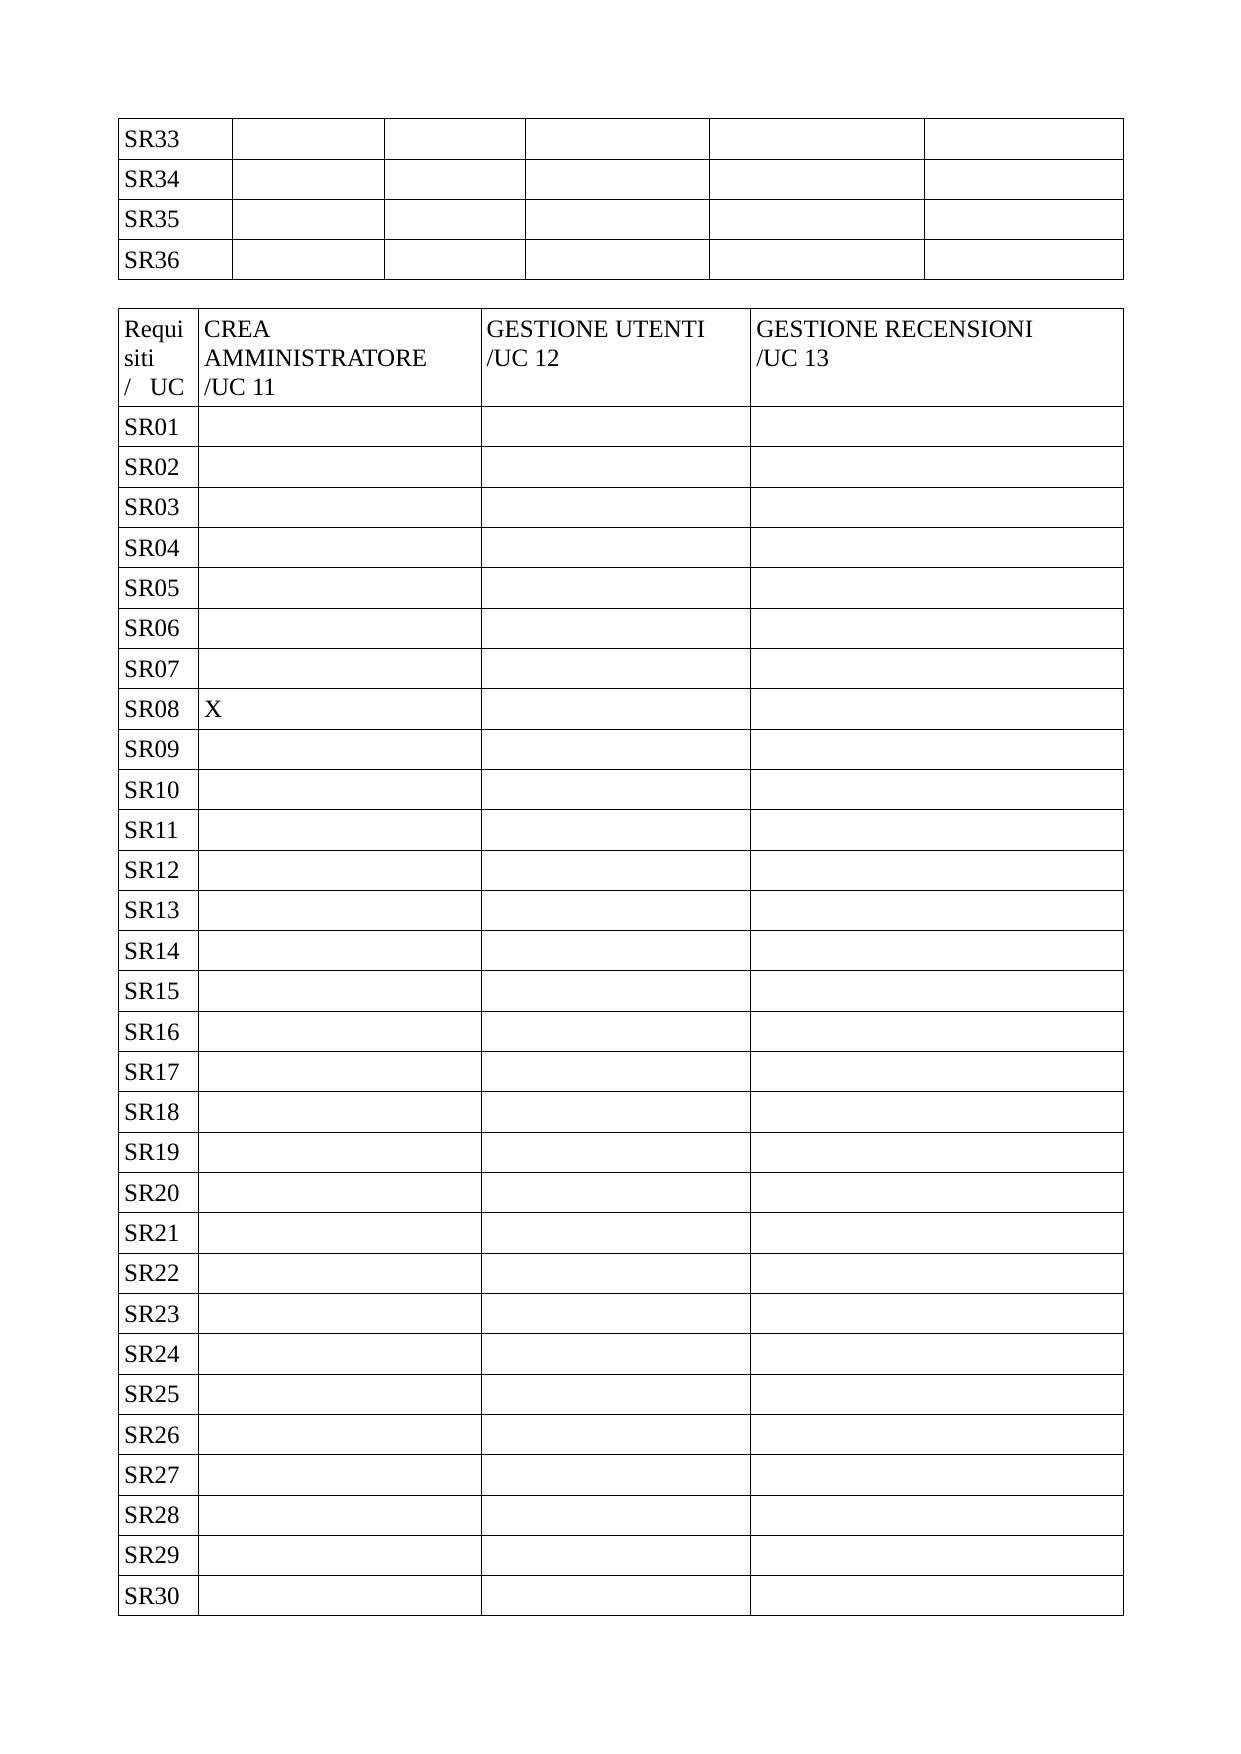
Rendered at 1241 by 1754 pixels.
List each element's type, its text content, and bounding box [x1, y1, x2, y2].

table_cell [199, 1375, 481, 1414]
table_cell [751, 447, 1123, 487]
table_cell [710, 240, 924, 279]
table_cell SR07 [119, 649, 198, 688]
table_cell [751, 931, 1123, 970]
table_cell SR22 [119, 1254, 198, 1293]
table_cell [199, 447, 481, 487]
table_cell [482, 1455, 750, 1494]
table_cell [482, 1576, 750, 1615]
table_cell [199, 1012, 481, 1051]
table_cell [751, 528, 1123, 567]
table_cell SR14 [119, 931, 198, 970]
table_cell [710, 119, 924, 158]
table_cell [199, 1496, 481, 1535]
table_cell [482, 447, 750, 487]
table_cell [751, 1455, 1123, 1494]
table_header GESTIONE UTENTI /UC 12 [482, 309, 750, 406]
table_cell [482, 1173, 750, 1212]
table_cell [751, 1536, 1123, 1575]
table_cell SR24 [119, 1334, 198, 1373]
table_cell SR26 [119, 1415, 198, 1454]
table_cell [199, 1092, 481, 1132]
table_cell SR16 [119, 1012, 198, 1051]
table_cell [199, 1254, 481, 1293]
table_cell [925, 119, 1123, 158]
table_cell SR30 [119, 1576, 198, 1615]
table_cell SR01 [119, 407, 198, 446]
table_cell [710, 200, 924, 239]
table_cell SR29 [119, 1536, 198, 1575]
table_cell [482, 689, 750, 728]
table_cell [199, 810, 481, 849]
table_cell [233, 240, 384, 279]
table_cell [482, 810, 750, 849]
table_cell [751, 1133, 1123, 1172]
table_cell [482, 1536, 750, 1575]
table_cell SR17 [119, 1052, 198, 1091]
table_cell [925, 240, 1123, 279]
table_cell SR36 [119, 240, 232, 279]
table_cell [482, 770, 750, 809]
table_cell [482, 1375, 750, 1414]
table_cell [751, 689, 1123, 728]
table_cell SR33 [119, 119, 232, 158]
table_cell [482, 1294, 750, 1333]
table_cell [482, 609, 750, 648]
table_cell [526, 200, 709, 239]
table_cell [199, 971, 481, 1011]
table_cell SR25 [119, 1375, 198, 1414]
table_cell [199, 1213, 481, 1253]
table_cell [751, 488, 1123, 527]
table_header CREA AMMINISTRATORE /UC 11 [199, 309, 481, 406]
table_cell [482, 971, 750, 1011]
table_cell [751, 568, 1123, 608]
table_cell [482, 488, 750, 527]
table_cell [482, 931, 750, 970]
table_cell [925, 200, 1123, 239]
table_cell [199, 931, 481, 970]
table_cell SR03 [119, 488, 198, 527]
table_cell [751, 609, 1123, 648]
table_cell [233, 119, 384, 158]
table_cell [482, 730, 750, 769]
table_cell SR20 [119, 1173, 198, 1212]
table_header GESTIONE RECENSIONI /UC 13 [751, 309, 1123, 406]
table_cell SR15 [119, 971, 198, 1011]
table_cell SR21 [119, 1213, 198, 1253]
table_cell [199, 851, 481, 890]
table_cell [199, 528, 481, 567]
table_cell [199, 1294, 481, 1333]
table_cell [199, 609, 481, 648]
table_cell [199, 1133, 481, 1172]
table_cell [233, 200, 384, 239]
table_cell [199, 1536, 481, 1575]
table_cell [233, 160, 384, 199]
table_cell SR19 [119, 1133, 198, 1172]
table_cell [482, 1415, 750, 1454]
table_cell [751, 891, 1123, 930]
table_cell [199, 1052, 481, 1091]
table_cell [751, 1173, 1123, 1212]
table_cell [482, 649, 750, 688]
table_cell [751, 1496, 1123, 1535]
table_cell SR09 [119, 730, 198, 769]
table_cell [751, 1052, 1123, 1091]
table_cell [482, 1213, 750, 1253]
table_cell SR18 [119, 1092, 198, 1132]
table_cell [385, 119, 525, 158]
table_cell [482, 1133, 750, 1172]
table_cell [482, 407, 750, 446]
table_cell [751, 649, 1123, 688]
table_cell [751, 1294, 1123, 1333]
table_cell SR27 [119, 1455, 198, 1494]
table_cell SR34 [119, 160, 232, 199]
table_cell SR05 [119, 568, 198, 608]
table_cell [482, 568, 750, 608]
table_cell SR06 [119, 609, 198, 648]
table_cell SR11 [119, 810, 198, 849]
table_cell [482, 1052, 750, 1091]
table_cell [751, 1092, 1123, 1132]
table_cell SR13 [119, 891, 198, 930]
table_cell [199, 1173, 481, 1212]
table_cell [482, 1334, 750, 1373]
table_cell [482, 851, 750, 890]
table_cell SR10 [119, 770, 198, 809]
table_cell [751, 1254, 1123, 1293]
table_cell SR04 [119, 528, 198, 567]
table_cell [385, 200, 525, 239]
table_cell [751, 1334, 1123, 1373]
table_cell [751, 407, 1123, 446]
table_cell [751, 1213, 1123, 1253]
table_cell [199, 730, 481, 769]
table_cell SR28 [119, 1496, 198, 1535]
table_cell SR12 [119, 851, 198, 890]
table_cell [482, 1254, 750, 1293]
table_cell [526, 119, 709, 158]
table_cell [199, 649, 481, 688]
table_cell [199, 891, 481, 930]
table_cell [199, 1576, 481, 1615]
table_cell [482, 891, 750, 930]
table_cell [199, 1334, 481, 1373]
table_cell [751, 730, 1123, 769]
table_cell [751, 1375, 1123, 1414]
table_cell [751, 770, 1123, 809]
table_cell [751, 971, 1123, 1011]
table_cell [199, 488, 481, 527]
table_cell [199, 1455, 481, 1494]
table_cell [199, 407, 481, 446]
table_cell [199, 770, 481, 809]
table_cell SR08 [119, 689, 198, 728]
table_cell [751, 810, 1123, 849]
table_cell X [199, 689, 481, 728]
table_cell [385, 240, 525, 279]
table_cell [526, 160, 709, 199]
table_cell SR02 [119, 447, 198, 487]
table_cell [482, 1496, 750, 1535]
table_cell SR35 [119, 200, 232, 239]
table_cell [751, 851, 1123, 890]
table_cell [751, 1415, 1123, 1454]
table_cell SR23 [119, 1294, 198, 1333]
table_cell [385, 160, 525, 199]
table_cell [526, 240, 709, 279]
table_cell [482, 528, 750, 567]
table_cell [199, 1415, 481, 1454]
table_cell [925, 160, 1123, 199]
table_cell [751, 1012, 1123, 1051]
table_header Requisiti / UC [119, 309, 198, 406]
table_cell [710, 160, 924, 199]
table_cell [482, 1092, 750, 1132]
table_cell [482, 1012, 750, 1051]
table_cell [751, 1576, 1123, 1615]
table_cell [199, 568, 481, 608]
